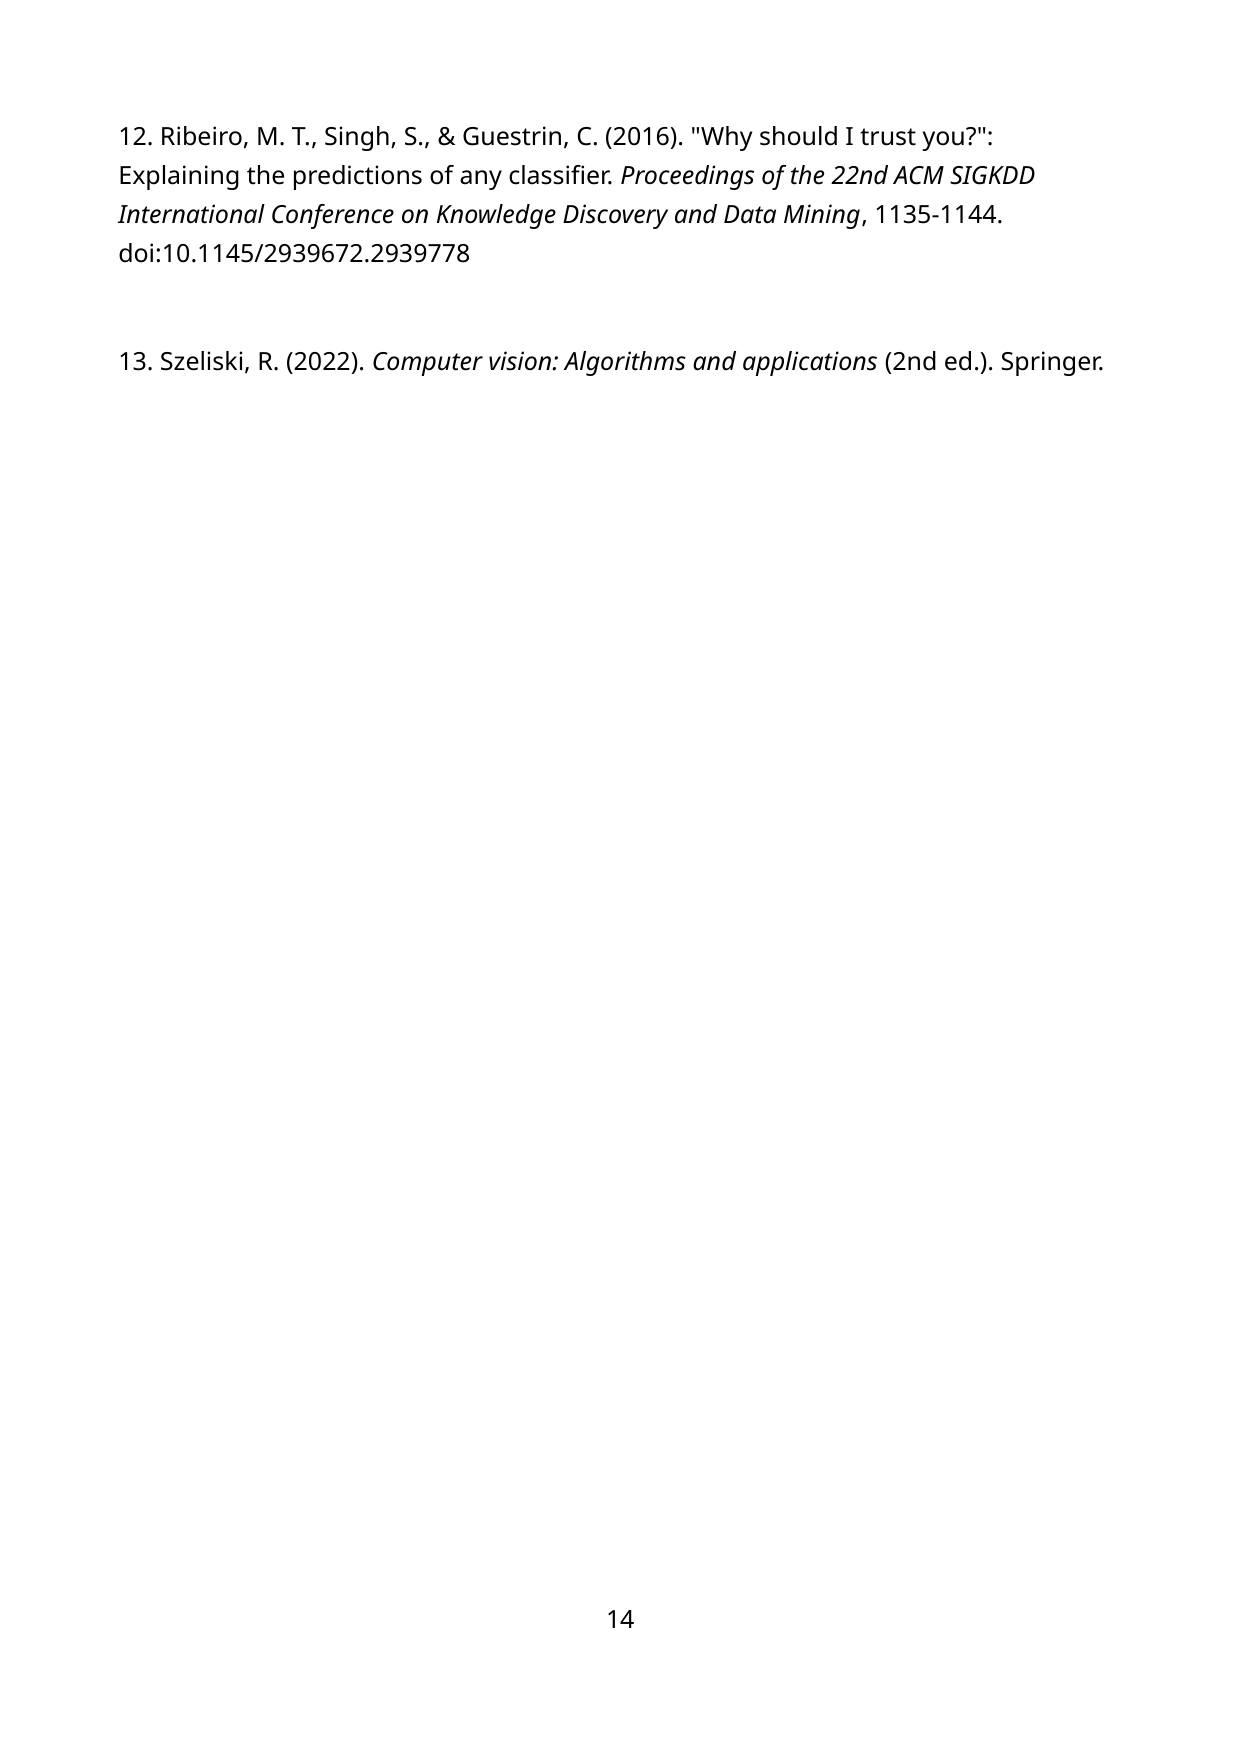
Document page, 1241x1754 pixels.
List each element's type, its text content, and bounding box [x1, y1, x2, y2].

text 13. Szeliski, R. (2022). Computer vision: Algorithms and applications (2nd ed.). Springer. [118, 343, 1122, 377]
text 12. Ribeiro, M. T., Singh, S., & Guestrin, C. (2016). "Why should I trust you?": Explaining the predictions of any classifier. Proceedings of the 22nd ACM SIGKDD International Conference on Knowledge Discovery and Data Mining, 1135-1144. doi:10.1145/2939672.2939778 [118, 118, 1122, 270]
